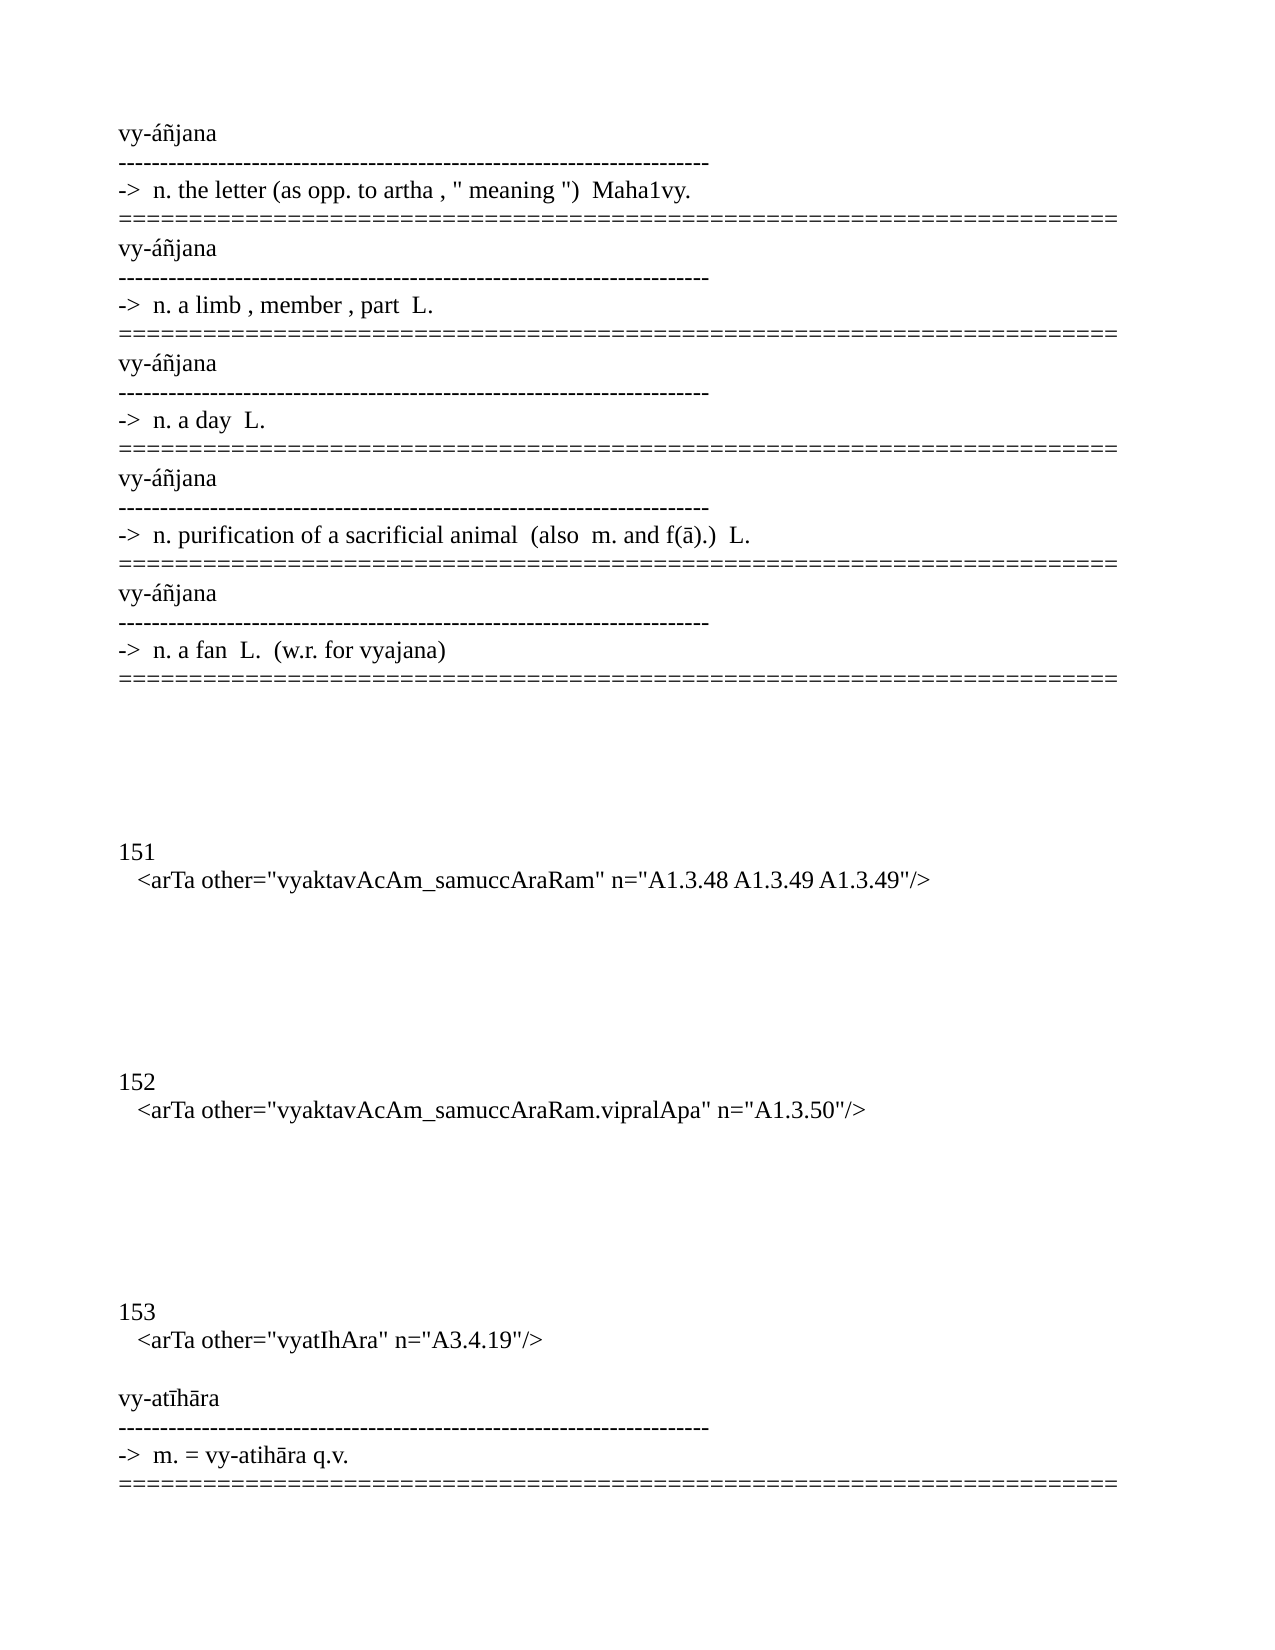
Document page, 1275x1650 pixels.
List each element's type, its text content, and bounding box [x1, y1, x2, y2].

text ----------------------------------------------------------------------- [118, 1412, 1157, 1441]
text <arTa other="vyaktavAcAm_samuccAraRam" n="A1.3.48 A1.3.49 A1.3.49"/> [118, 866, 1157, 894]
text -> n. a day L. [118, 406, 1157, 434]
text ----------------------------------------------------------------------- [118, 262, 1157, 291]
text ======================================================================= [118, 664, 1157, 693]
text ----------------------------------------------------------------------- [118, 607, 1157, 636]
text ======================================================================= [118, 434, 1157, 463]
text vy-áñjana [118, 233, 1157, 262]
text ----------------------------------------------------------------------- [118, 377, 1157, 406]
text <arTa other="vyatIhAra" n="A3.4.19"/> [118, 1326, 1157, 1354]
text 152 [118, 1067, 1157, 1096]
text 151 [118, 837, 1157, 866]
text <arTa other="vyaktavAcAm_samuccAraRam.vipralApa" n="A1.3.50"/> [118, 1096, 1157, 1124]
text -> m. = vy-atihāra q.v. [118, 1441, 1157, 1469]
text vy-áñjana [118, 578, 1157, 607]
text vy-áñjana [118, 463, 1157, 492]
text vy-áñjana [118, 348, 1157, 377]
text ======================================================================= [118, 204, 1157, 233]
text ======================================================================= [118, 549, 1157, 578]
text ----------------------------------------------------------------------- [118, 147, 1157, 176]
text ----------------------------------------------------------------------- [118, 492, 1157, 521]
text vy-áñjana [118, 118, 1157, 147]
text -> n. purification of a sacrificial animal (also m. and f(ā).) L. [118, 521, 1157, 549]
text 153 [118, 1297, 1157, 1326]
text ======================================================================= [118, 319, 1157, 348]
text ======================================================================= [118, 1469, 1157, 1498]
text vy-atīhāra [118, 1383, 1157, 1412]
text -> n. a fan L. (w.r. for vyajana) [118, 636, 1157, 664]
text -> n. a limb , member , part L. [118, 291, 1157, 319]
text -> n. the letter (as opp. to artha , " meaning ") Maha1vy. [118, 176, 1157, 204]
